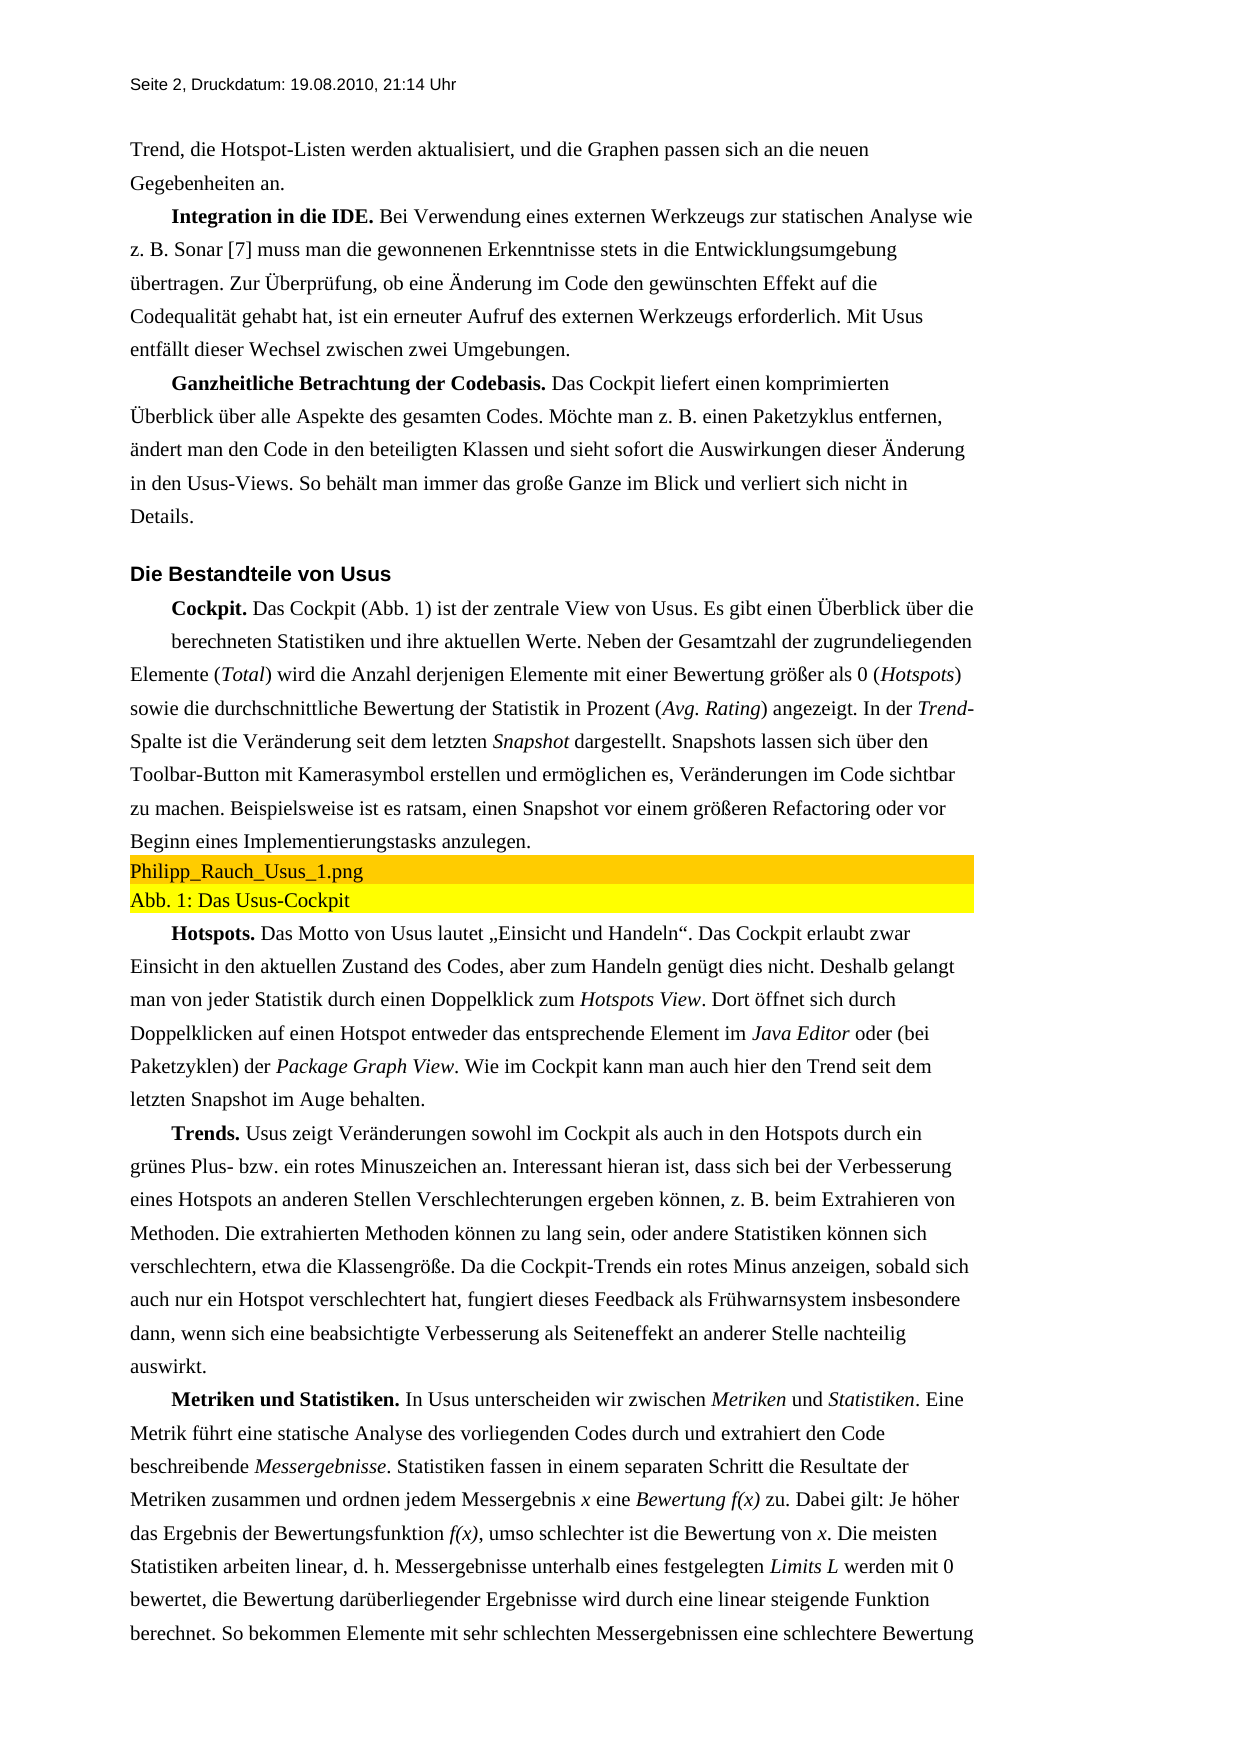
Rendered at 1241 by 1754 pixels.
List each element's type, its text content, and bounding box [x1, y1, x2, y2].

text Trend, die Hotspot-Listen werden aktualisiert, und die Graphen passen sich an die neuen Gegebenheiten an. [130, 130, 974, 197]
text Cockpit. Das Cockpit (Abb. 1) ist der zentrale View von Usus. Es gibt einen Überblick über die [130, 588, 974, 622]
text Metriken und Statistiken. In Usus unterscheiden wir zwischen Metriken und Statistiken. Eine Metrik führt eine statische Analyse des vorliegenden Codes durch und extrahiert den Code beschreibende Messergebnisse. Statistiken fassen in einem separaten Schritt die Resultate der Metriken zusammen und ordnen jedem Messergebnis x eine Bewertung f(x) zu. Dabei gilt: Je höher das Ergebnis der Bewertungsfunktion f(x), umso schlechter ist die Bewertung von x. Die meisten Statistiken arbeiten linear, d. h. Messergebnisse unterhalb eines festgelegten Limits L werden mit 0 bewertet, die Bewertung darüberliegender Ergebnisse wird durch eine linear steigende Funktion berechnet. So bekommen Elemente mit sehr schlechten Messergebnissen eine schlechtere Bewertung [130, 1380, 974, 1647]
text Die Bestandteile von Usus [130, 555, 974, 588]
text Philipp_Rauch_Usus_1.png [130, 855, 974, 884]
text Integration in die IDE. Bei Verwendung eines externen Werkzeugs zur statischen Analyse wie z. B. Sonar [7] muss man die gewonnenen Erkenntnisse stets in die Entwicklungsumgebung übertragen. Zur Überprüfung, ob eine Änderung im Code den gewünschten Effekt auf die Codequalität gehabt hat, ist ein erneuter Aufruf des externen Werkzeugs erforderlich. Mit Usus entfällt dieser Wechsel zwischen zwei Umgebungen. [130, 197, 974, 363]
text Abb. 1: Das Usus-Cockpit [130, 884, 974, 913]
text Hotspots. Das Motto von Usus lautet „Einsicht und Handeln“. Das Cockpit erlaubt zwar Einsicht in den aktuellen Zustand des Codes, aber zum Handeln genügt dies nicht. Deshalb gelangt man von jeder Statistik durch einen Doppelklick zum Hotspots View. Dort öffnet sich durch Doppelklicken auf einen Hotspot entweder das entsprechende Element im Java Editor oder (bei Paketzyklen) der Package Graph View. Wie im Cockpit kann man auch hier den Trend seit dem letzten Snapshot im Auge behalten. [130, 913, 974, 1113]
text Trends. Usus zeigt Veränderungen sowohl im Cockpit als auch in den Hotspots durch ein grünes Plus- bzw. ein rotes Minuszeichen an. Interessant hieran ist, dass sich bei der Verbesserung eines Hotspots an anderen Stellen Verschlechterungen ergeben können, z. B. beim Extrahieren von Methoden. Die extrahierten Methoden können zu lang sein, oder andere Statistiken können sich verschlechtern, etwa die Klassengröße. Da die Cockpit-Trends ein rotes Minus anzeigen, sobald sich auch nur ein Hotspot verschlechtert hat, fungiert dieses Feedback als Frühwarnsystem insbesondere dann, wenn sich eine beabsichtigte Verbesserung als Seiteneffekt an anderer Stelle nachteilig auswirkt. [130, 1113, 974, 1380]
text berechneten Statistiken und ihre aktuellen Werte. Neben der Gesamtzahl der zugrundeliegenden Elemente (Total) wird die Anzahl derjenigen Elemente mit einer Bewertung größer als 0 (Hotspots) sowie die durchschnittliche Bewertung der Statistik in Prozent (Avg. Rating) angezeigt. In der Trend-Spalte ist die Veränderung seit dem letzten Snapshot dargestellt. Snapshots lassen sich über den Toolbar-Button mit Kamerasymbol erstellen und ermöglichen es, Veränderungen im Code sichtbar zu machen. Beispielsweise ist es ratsam, einen Snapshot vor einem größeren Refactoring oder vor Beginn eines Implementierungstasks anzulegen. [130, 622, 974, 855]
text Ganzheitliche Betrachtung der Codebasis. Das Cockpit liefert einen komprimierten Überblick über alle Aspekte des gesamten Codes. Möchte man z. B. einen Paketzyklus entfernen, ändert man den Code in den beteiligten Klassen und sieht sofort die Auswirkungen dieser Änderung in den Usus-Views. So behält man immer das große Ganze im Blick und verliert sich nicht in Details. [130, 363, 974, 530]
